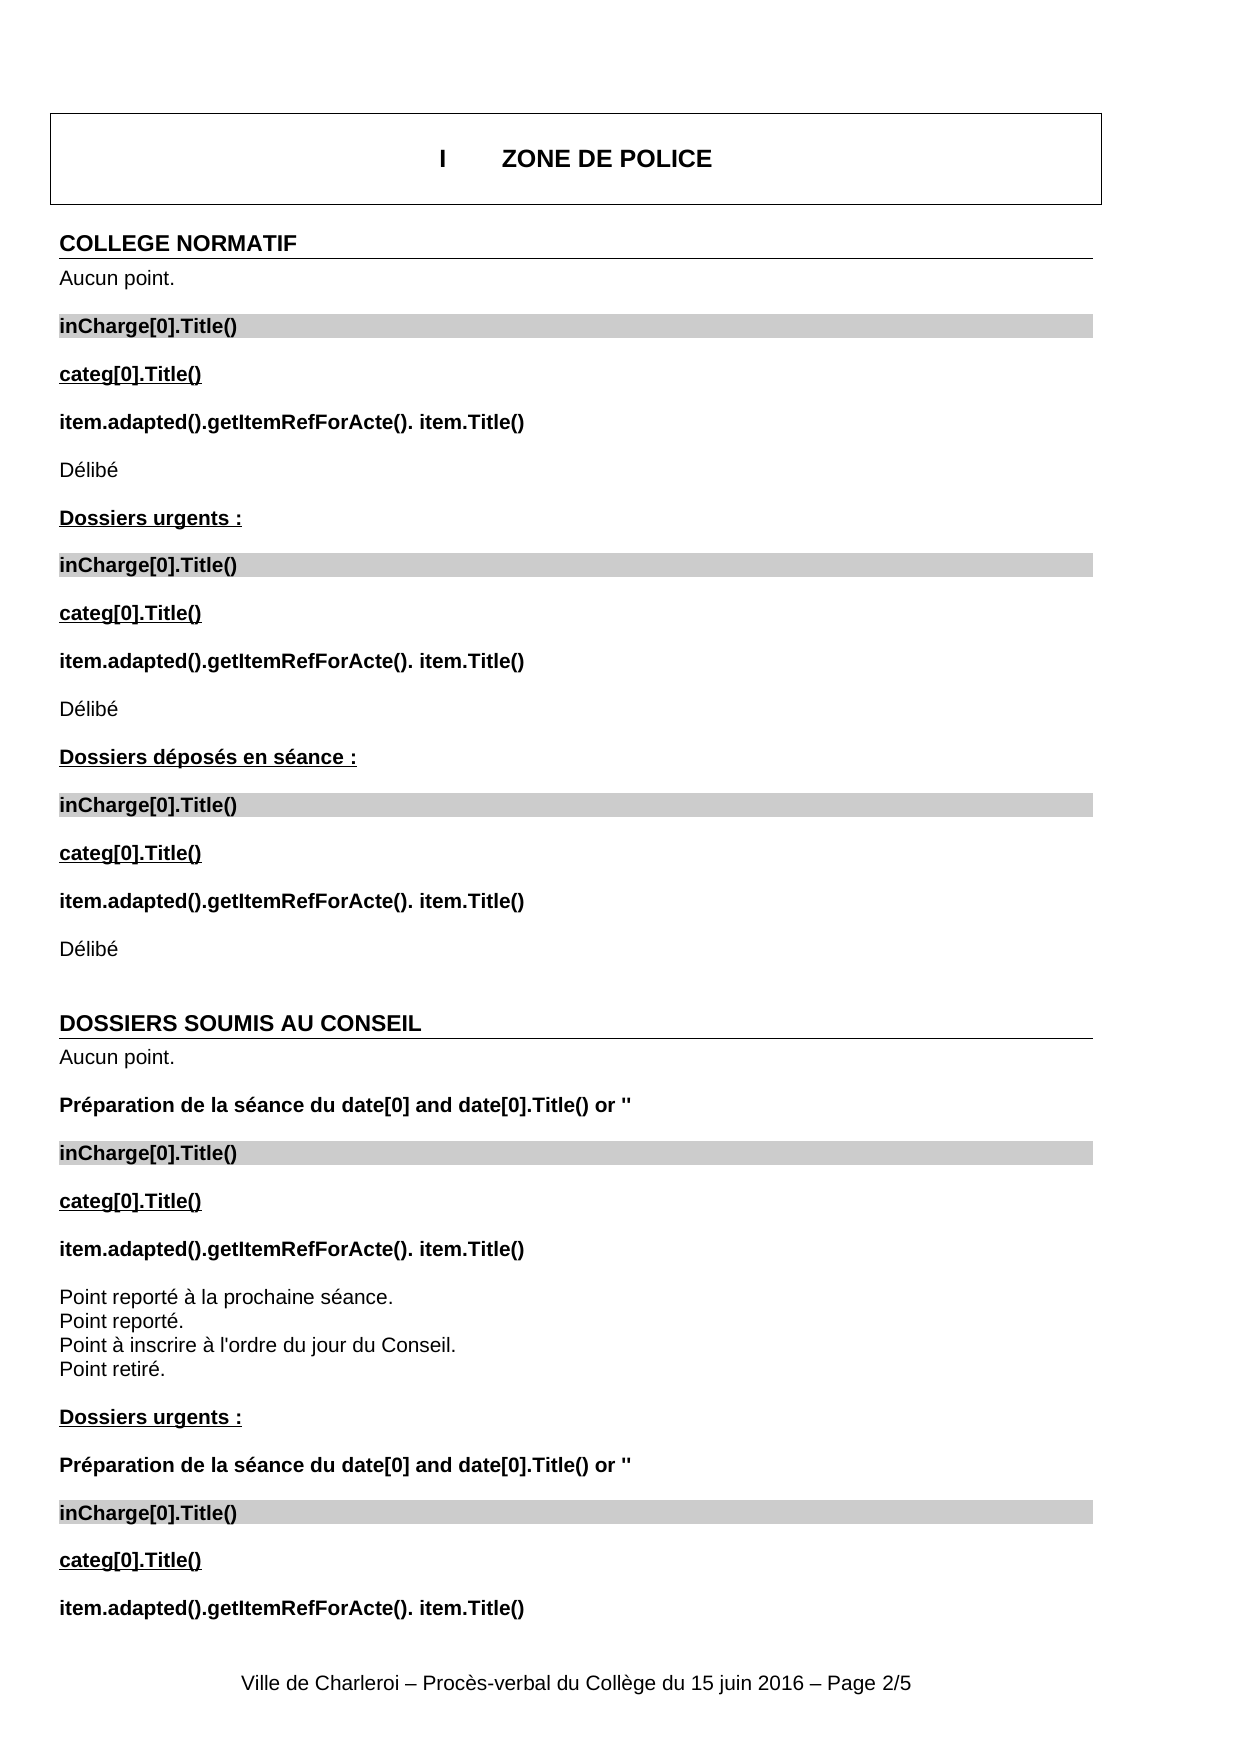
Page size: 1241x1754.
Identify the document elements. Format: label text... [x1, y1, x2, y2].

text Délibé [59, 937, 1093, 961]
text categ[0].Title() [59, 1548, 1093, 1572]
text inCharge[0].Title() [59, 793, 1093, 817]
text item.adapted().getItemRefForActe(). item.Title() [59, 889, 1093, 913]
text Point retiré. [59, 1357, 1093, 1381]
text Aucun point. [59, 1045, 1093, 1069]
text item.adapted().getItemRefForActe(). item.Title() [59, 649, 1093, 673]
text item.adapted().getItemRefForActe(). item.Title() [59, 1596, 1093, 1620]
text Point à inscrire à l'ordre du jour du Conseil. [59, 1333, 1093, 1357]
text Point reporté. [59, 1309, 1093, 1333]
text categ[0].Title() [59, 601, 1093, 625]
text inCharge[0].Title() [59, 1141, 1093, 1165]
text Dossiers urgents : [59, 1381, 1093, 1452]
text Dossiers déposés en séance : [59, 745, 1093, 793]
text Préparation de la séance du date[0] and date[0].Title() or '' [59, 1093, 1093, 1117]
text Dossiers urgents : [59, 505, 1093, 553]
text Point reporté à la prochaine séance. [59, 1285, 1093, 1309]
text item.adapted().getItemRefForActe(). item.Title() [59, 409, 1093, 433]
text inCharge[0].Title() [59, 314, 1093, 338]
text Aucun point. [59, 266, 1093, 290]
text Délibé [59, 457, 1093, 481]
text categ[0].Title() [59, 1189, 1093, 1213]
text categ[0].Title() [59, 841, 1093, 865]
text inCharge[0].Title() [59, 553, 1093, 577]
text item.adapted().getItemRefForActe(). item.Title() [59, 1237, 1093, 1261]
text categ[0].Title() [59, 362, 1093, 386]
subtitle DOSSIERS SOUMIS AU CONSEIL [59, 1009, 1093, 1038]
text inCharge[0].Title() [59, 1500, 1093, 1524]
text Délibé [59, 697, 1093, 721]
subtitle COLLEGE NORMATIF [59, 230, 1093, 258]
text Préparation de la séance du date[0] and date[0].Title() or '' [59, 1452, 1093, 1476]
text I ZONE DE POLICE [59, 144, 1093, 173]
